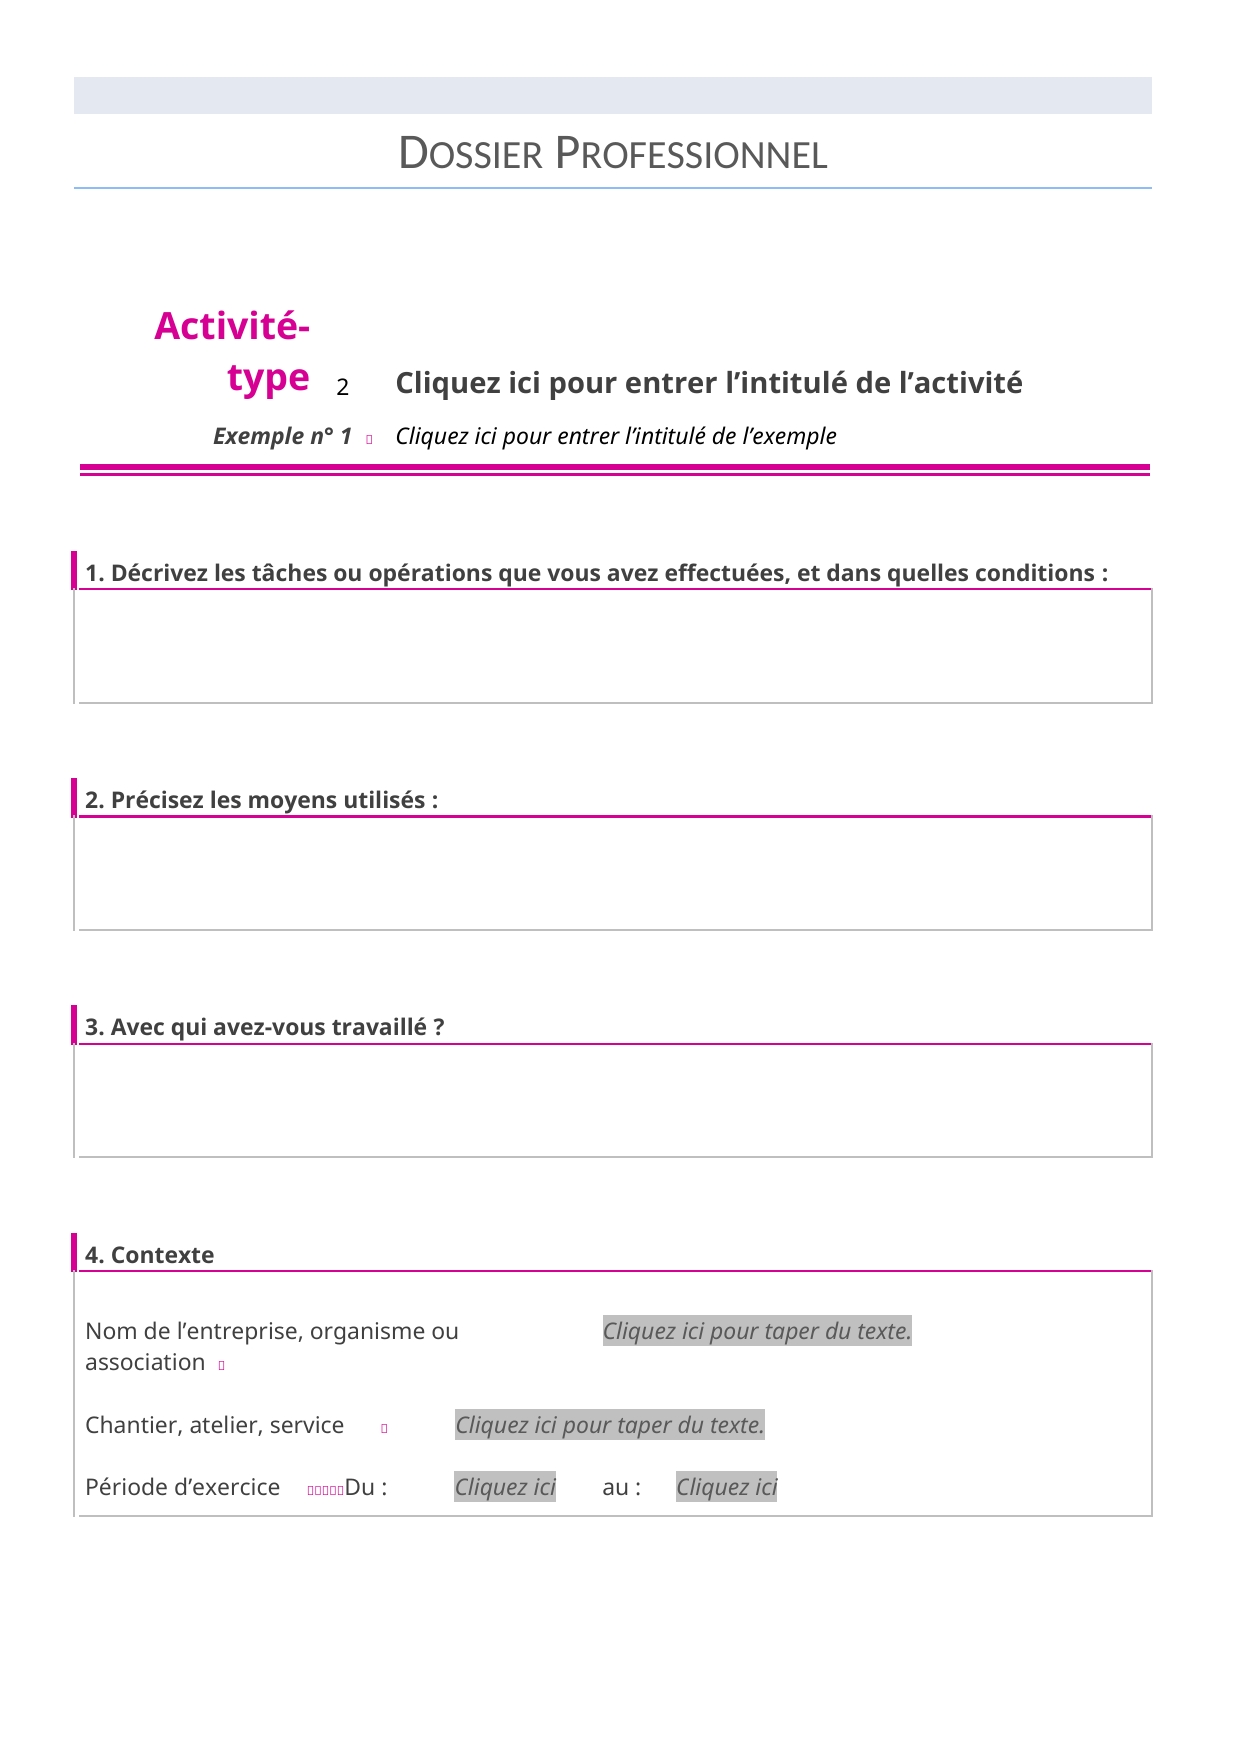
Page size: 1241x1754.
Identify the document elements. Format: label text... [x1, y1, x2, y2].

table_cell Nom de l’entreprise, organisme ou association  [75, 1309, 578, 1390]
table_cell [75, 892, 1151, 929]
table_cell [74, 702, 1093, 741]
table_cell Cliquez ici pour entrer l’intitulé de l’exemple [384, 402, 1152, 464]
table_cell [75, 1270, 578, 1309]
table_cell [1093, 1517, 1152, 1554]
table_cell [74, 929, 1152, 968]
table_cell Cliquez ici pour taper du texte. [578, 1309, 1151, 1390]
table_cell [1093, 1158, 1152, 1196]
table_cell 3. Avec qui avez-vous travaillé ? [77, 1005, 1152, 1043]
table_cell Cliquez ici pour taper du texte. [444, 1390, 1151, 1452]
table_cell [75, 627, 1151, 664]
table_cell 2. Précisez les moyens utilisés : [77, 778, 1152, 815]
table_cell [74, 1196, 1152, 1233]
table_cell [74, 514, 1152, 551]
table_cell [1093, 704, 1152, 741]
table_cell [74, 741, 1152, 778]
table_header Activité-type [74, 294, 325, 402]
table_cell 1. Décrivez les tâches ou opérations que vous avez effectuées, et dans quelles conditions : [77, 551, 1152, 588]
table_header Cliquez ici pour entrer l’intitulé de l’activité [384, 294, 1152, 402]
table_cell [578, 1272, 1151, 1309]
table_cell Période d’exercice Du : Cliquez ici au : Cliquez ici [75, 1452, 1151, 1514]
table_cell [75, 1043, 1151, 1082]
table_cell [75, 815, 1151, 854]
table_cell [74, 1515, 1093, 1554]
table_cell [74, 968, 1152, 1005]
table_cell [74, 464, 1152, 514]
table_cell [75, 1082, 1151, 1119]
table_cell [75, 665, 1151, 702]
table_cell [75, 1119, 1151, 1156]
table_cell [75, 588, 1151, 627]
table_header 2 [325, 294, 384, 402]
table_cell 4. Contexte [77, 1233, 1152, 1270]
table_cell Exemple n° 1  [74, 402, 384, 464]
table_cell [74, 1156, 1093, 1196]
table_cell [75, 855, 1151, 892]
table_cell Chantier, atelier, service  [75, 1390, 444, 1452]
